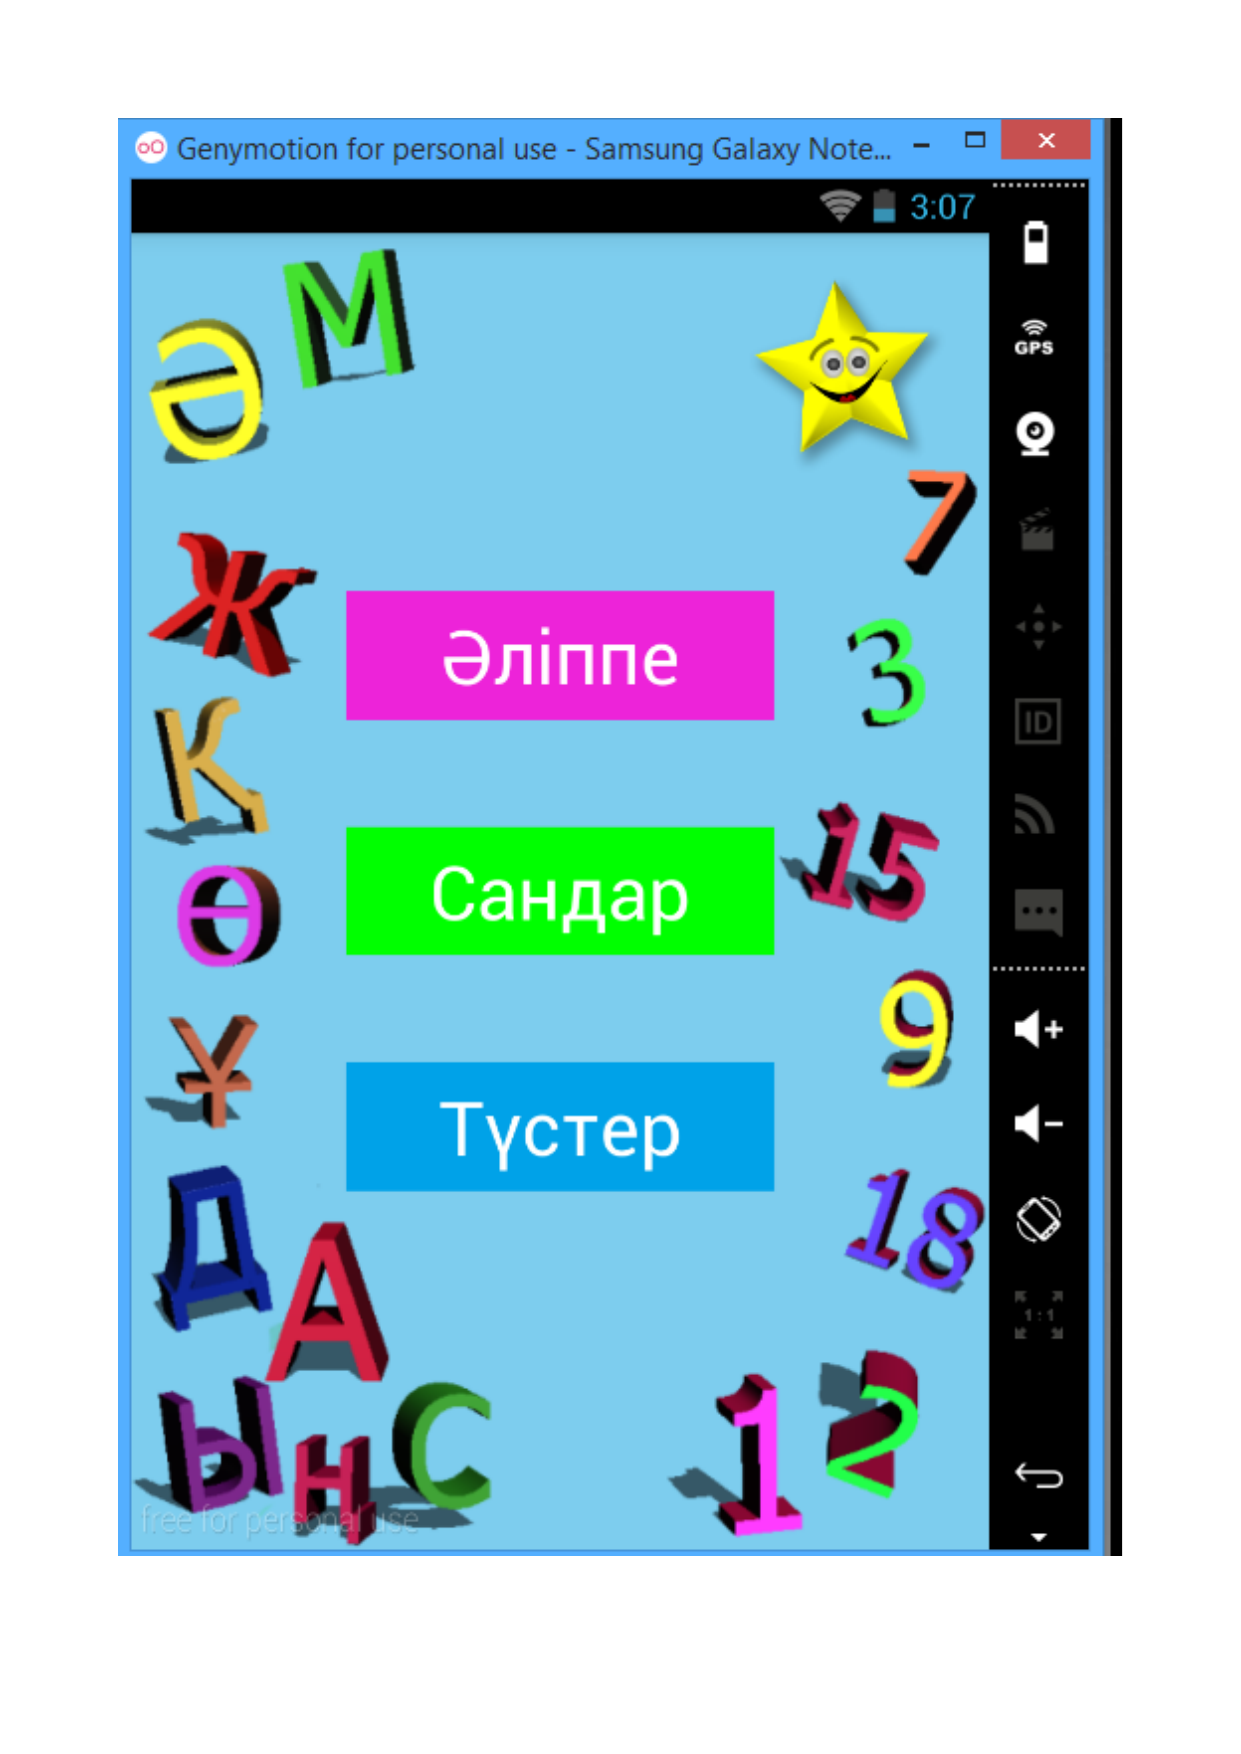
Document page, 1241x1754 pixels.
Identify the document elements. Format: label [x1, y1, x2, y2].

picture [118, 118, 1123, 1556]
